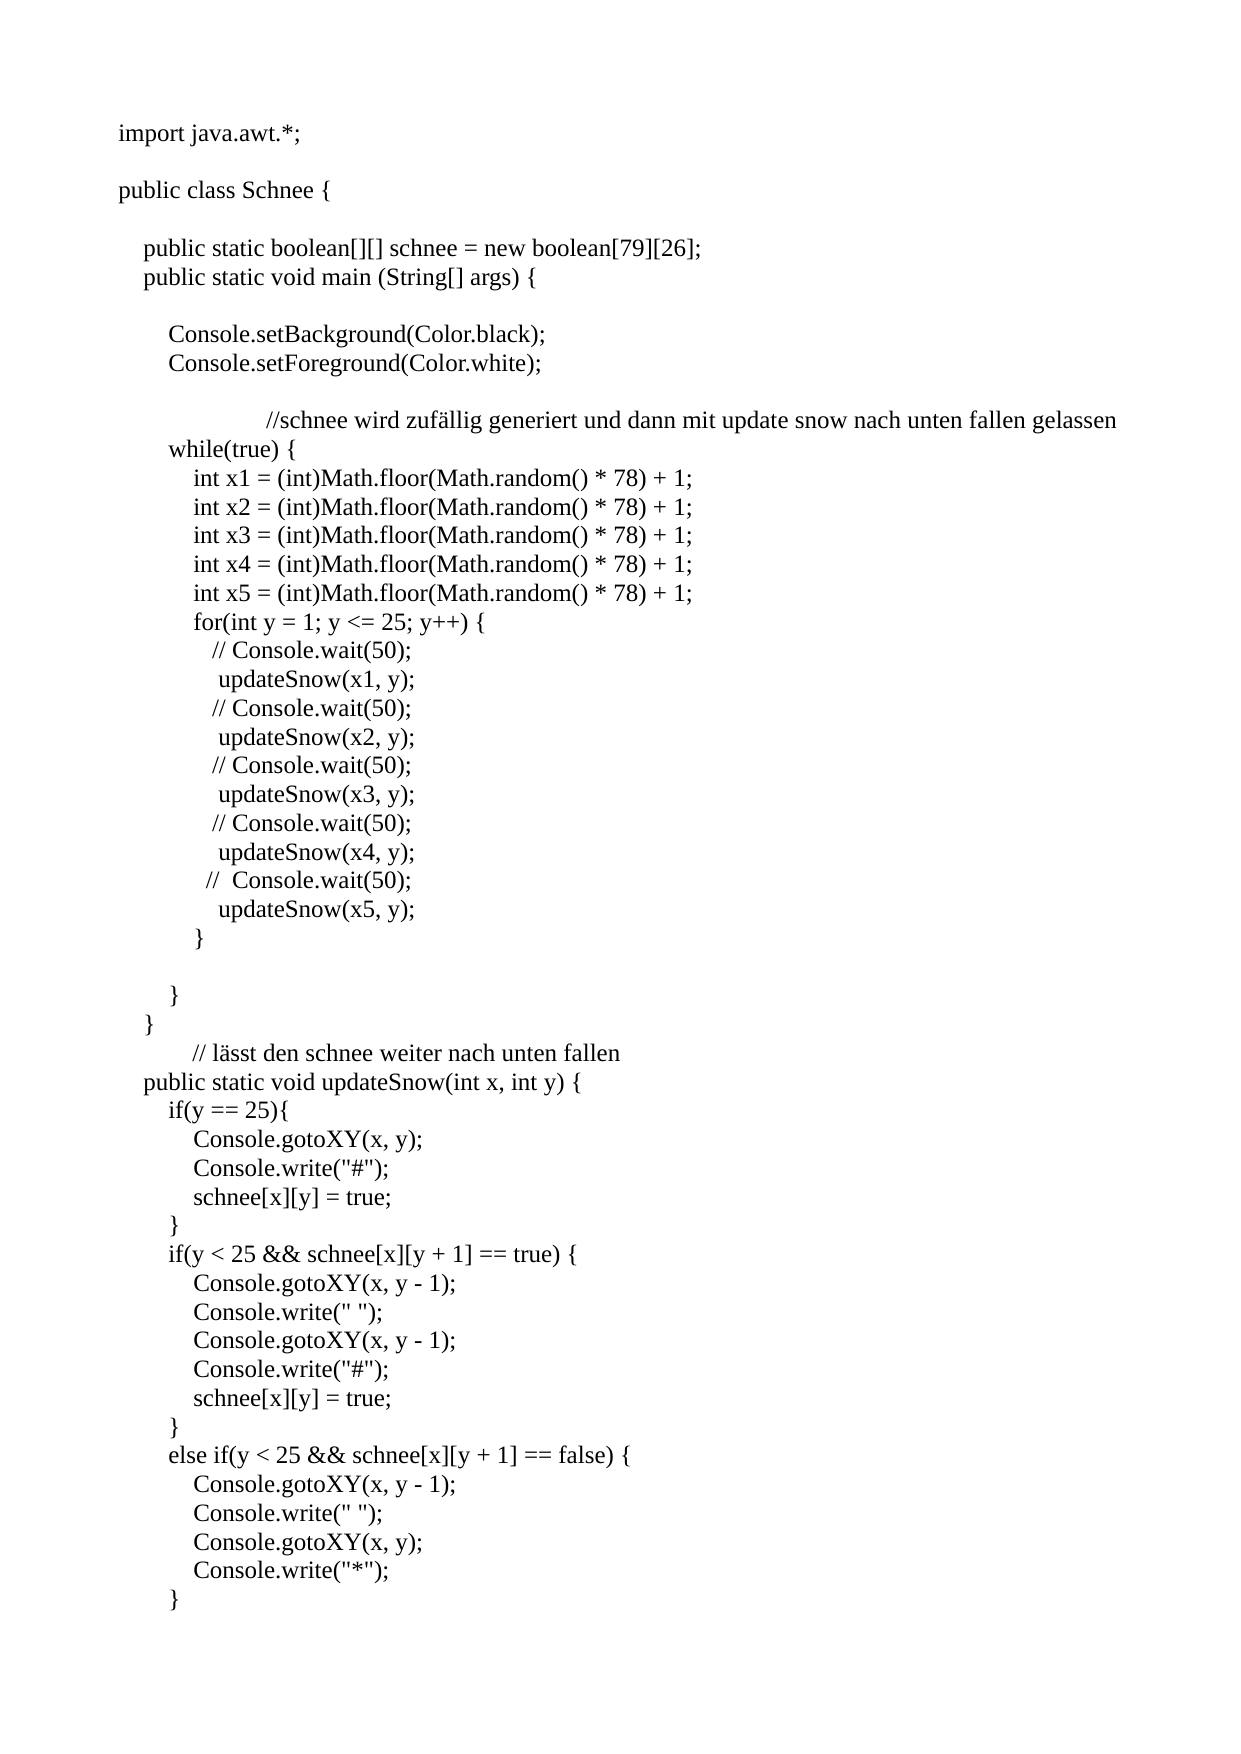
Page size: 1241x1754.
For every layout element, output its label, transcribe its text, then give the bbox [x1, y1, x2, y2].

text // Console.wait(50); [118, 808, 1122, 837]
text updateSnow(x5, y); [118, 894, 1122, 923]
text public static boolean[][] schnee = new boolean[79][26]; [118, 233, 1122, 262]
text Console.write(" "); [118, 1498, 1122, 1527]
text public static void updateSnow(int x, int y) { [118, 1067, 1122, 1096]
text } [118, 1009, 1122, 1038]
text else if(y < 25 && schnee[x][y + 1] == false) { [118, 1441, 1122, 1469]
text Console.write("#"); [118, 1354, 1122, 1383]
text //schnee wird zufällig generiert und dann mit update snow nach unten fallen gelassen [118, 406, 1122, 434]
text } [118, 1211, 1122, 1239]
text Console.write(" "); [118, 1297, 1122, 1326]
text updateSnow(x1, y); [118, 664, 1122, 693]
text updateSnow(x4, y); [118, 837, 1122, 866]
text // Console.wait(50); [118, 693, 1122, 722]
text // Console.wait(50); [118, 636, 1122, 664]
text int x1 = (int)Math.floor(Math.random() * 78) + 1; [118, 463, 1122, 492]
text int x5 = (int)Math.floor(Math.random() * 78) + 1; [118, 578, 1122, 607]
text if(y < 25 && schnee[x][y + 1] == true) { [118, 1239, 1122, 1268]
text for(int y = 1; y <= 25; y++) { [118, 607, 1122, 636]
text public class Schnee { [118, 176, 1122, 204]
text schnee[x][y] = true; [118, 1383, 1122, 1412]
text updateSnow(x2, y); [118, 722, 1122, 751]
text Console.gotoXY(x, y); [118, 1124, 1122, 1153]
text } [118, 1412, 1122, 1441]
text int x2 = (int)Math.floor(Math.random() * 78) + 1; [118, 492, 1122, 521]
text Console.setBackground(Color.black); [118, 319, 1122, 348]
text import java.awt.*; [118, 118, 1122, 147]
text // Console.wait(50); [118, 866, 1122, 894]
text Console.write("*"); [118, 1556, 1122, 1584]
text } [118, 923, 1122, 952]
text // Console.wait(50); [118, 751, 1122, 779]
text } [118, 981, 1122, 1009]
text updateSnow(x3, y); [118, 779, 1122, 808]
text Console.write("#"); [118, 1153, 1122, 1182]
text if(y == 25){ [118, 1096, 1122, 1124]
text } [118, 1584, 1122, 1613]
text Console.setForeground(Color.white); [118, 348, 1122, 377]
text Console.gotoXY(x, y - 1); [118, 1326, 1122, 1354]
text schnee[x][y] = true; [118, 1182, 1122, 1211]
text Console.gotoXY(x, y - 1); [118, 1469, 1122, 1498]
text while(true) { [118, 434, 1122, 463]
text // lässt den schnee weiter nach unten fallen [118, 1038, 1122, 1067]
text public static void main (String[] args) { [118, 262, 1122, 291]
text Console.gotoXY(x, y - 1); [118, 1268, 1122, 1297]
text int x4 = (int)Math.floor(Math.random() * 78) + 1; [118, 549, 1122, 578]
text Console.gotoXY(x, y); [118, 1527, 1122, 1556]
text int x3 = (int)Math.floor(Math.random() * 78) + 1; [118, 521, 1122, 549]
